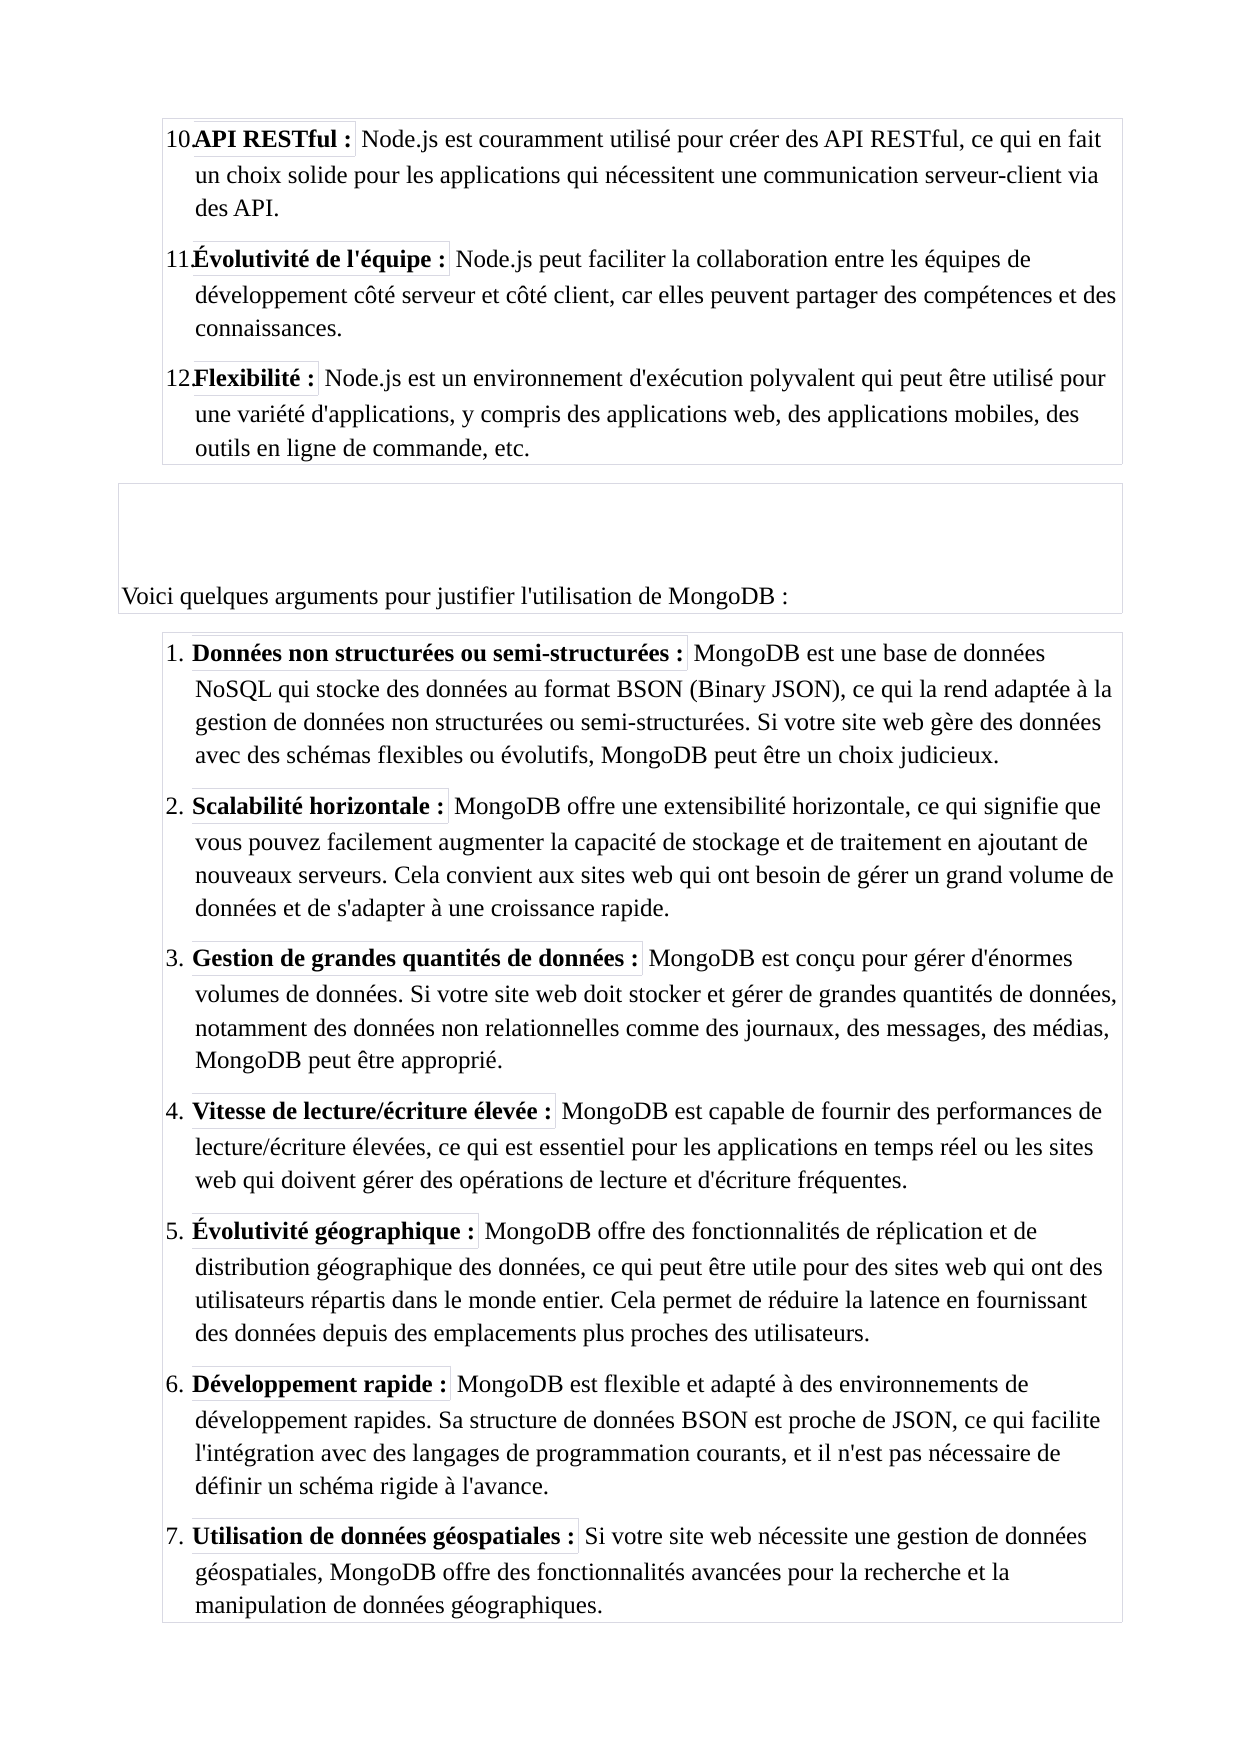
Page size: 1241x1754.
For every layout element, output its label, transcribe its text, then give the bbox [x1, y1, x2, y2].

list Scalabilité horizontale : MongoDB offre une extensibilité horizontale, ce qui signifie que vous pouvez facilement augmenter la capacité de stockage et de traitement en ajoutant de nouveaux serveurs. Cela convient aux sites web qui ont besoin de gérer un grand volume de données et de s'adapter à une croissance rapide. [163, 785, 1122, 922]
list Développement rapide : MongoDB est flexible et adapté à des environnements de développement rapides. Sa structure de données BSON est proche de JSON, ce qui facilite l'intégration avec des langages de programmation courants, et il n'est pas nécessaire de définir un schéma rigide à l'avance. [163, 1363, 1122, 1499]
list Flexibilité : Node.js est un environnement d'exécution polyvalent qui peut être utilisé pour une variété d'applications, y compris des applications web, des applications mobiles, des outils en ligne de commande, etc. [163, 357, 1122, 464]
list Données non structurées ou semi-structurées : MongoDB est une base de données NoSQL qui stocke des données au format BSON (Binary JSON), ce qui la rend adaptée à la gestion de données non structurées ou semi-structurées. Si votre site web gère des données avec des schémas flexibles ou évolutifs, MongoDB peut être un choix judicieux. [163, 633, 1122, 769]
list Gestion de grandes quantités de données : MongoDB est conçu pour gérer d'énormes volumes de données. Si votre site web doit stocker et gérer de grandes quantités de données, notamment des données non relationnelles comme des journaux, des messages, des médias, MongoDB peut être approprié. [163, 937, 1122, 1074]
text Voici quelques arguments pour justifier l'utilisation de MongoDB : [119, 578, 1122, 613]
list API RESTful : Node.js est couramment utilisé pour créer des API RESTful, ce qui en fait un choix solide pour les applications qui nécessitent une communication serveur-client via des API. [163, 119, 1122, 222]
list Vitesse de lecture/écriture élevée : MongoDB est capable de fournir des performances de lecture/écriture élevées, ce qui est essentiel pour les applications en temps réel ou les sites web qui doivent gérer des opérations de lecture et d'écriture fréquentes. [163, 1090, 1122, 1194]
list Évolutivité de l'équipe : Node.js peut faciliter la collaboration entre les équipes de développement côté serveur et côté client, car elles peuvent partager des compétences et des connaissances. [163, 238, 1122, 342]
list Utilisation de données géospatiales : Si votre site web nécessite une gestion de données géospatiales, MongoDB offre des fonctionnalités avancées pour la recherche et la manipulation de données géographiques. [163, 1515, 1122, 1622]
list Évolutivité géographique : MongoDB offre des fonctionnalités de réplication et de distribution géographique des données, ce qui peut être utile pour des sites web qui ont des utilisateurs répartis dans le monde entier. Cela permet de réduire la latence en fournissant des données depuis des emplacements plus proches des utilisateurs. [163, 1210, 1122, 1347]
